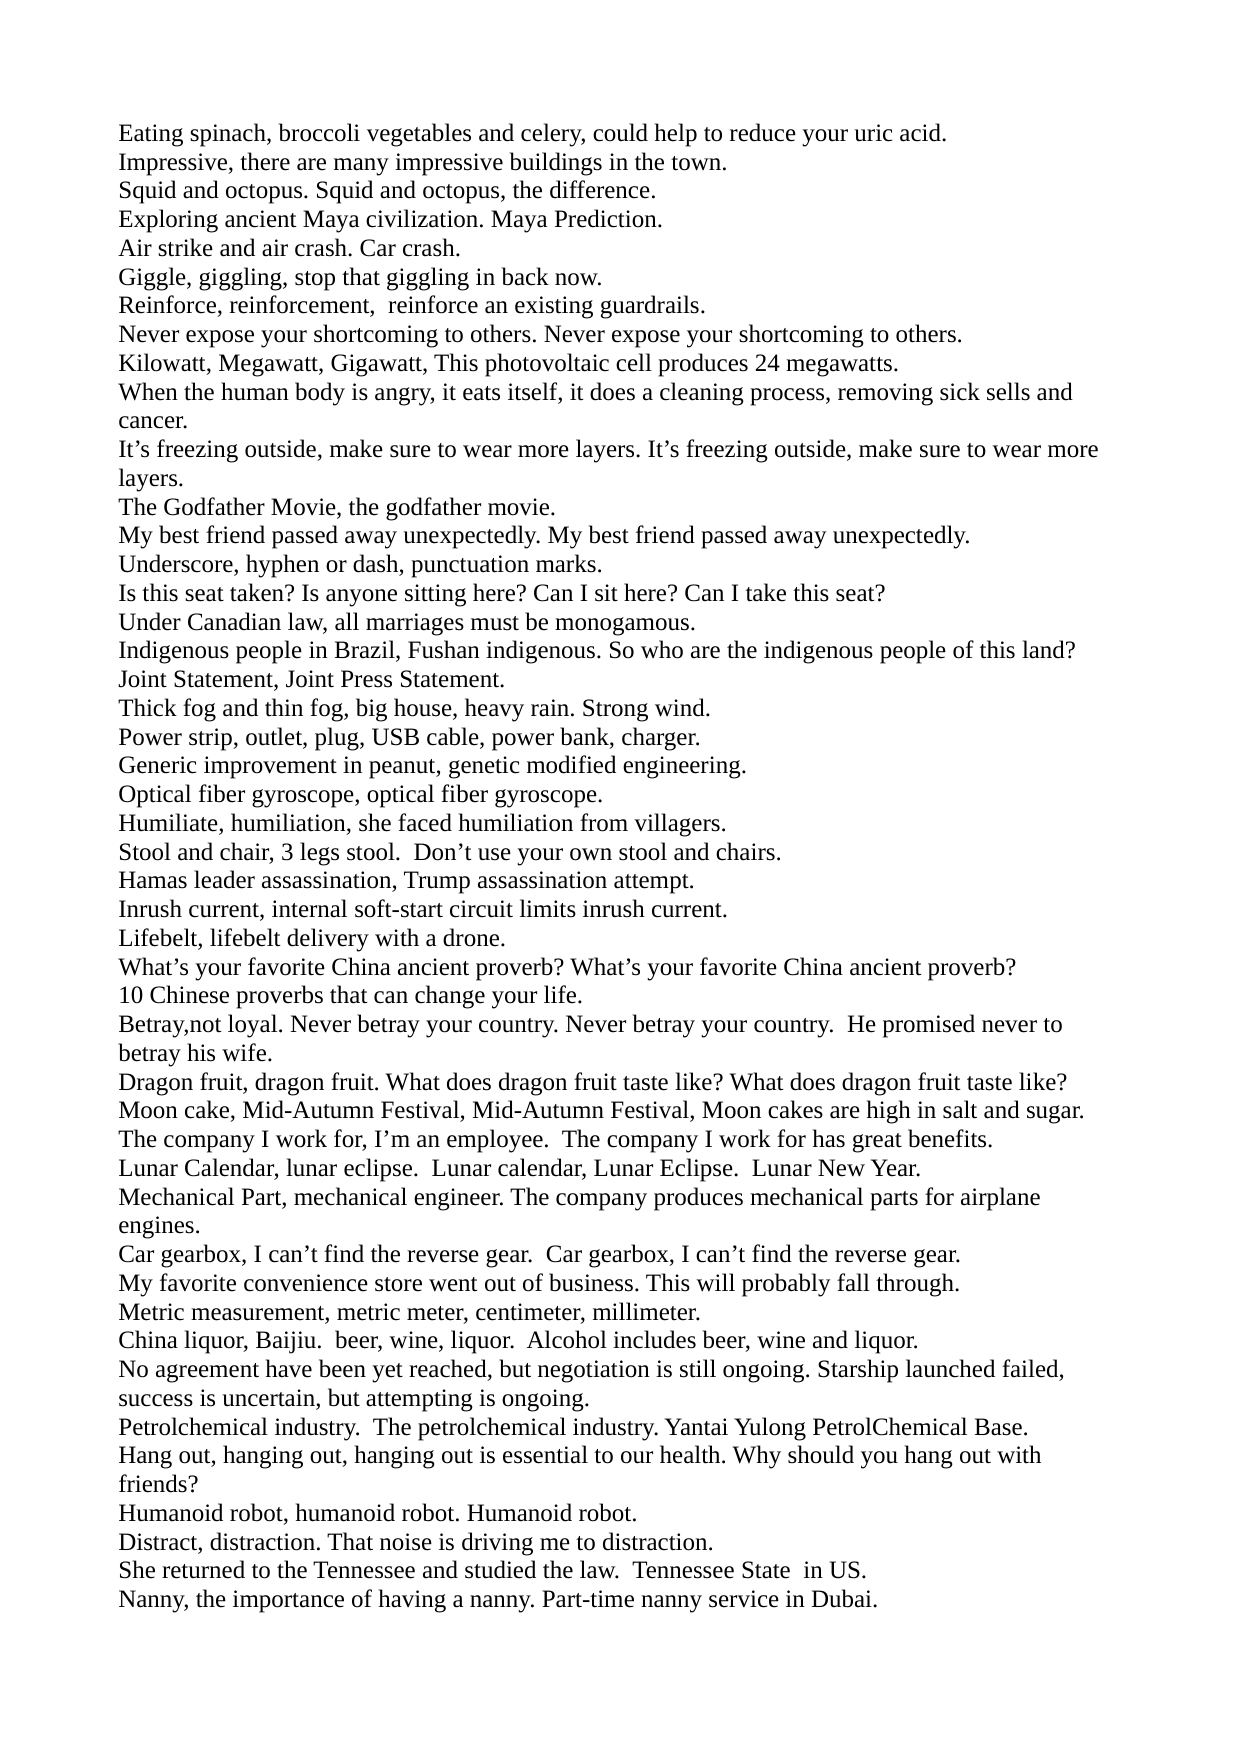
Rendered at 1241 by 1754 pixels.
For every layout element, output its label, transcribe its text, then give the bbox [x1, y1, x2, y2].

text Air strike and air crash. Car crash. [118, 233, 1122, 262]
text Kilowatt, Megawatt, Gigawatt, This photovoltaic cell produces 24 megawatts. [118, 348, 1122, 377]
text The company I work for, I’m an employee. The company I work for has great benefits. [118, 1124, 1122, 1153]
text Moon cake, Mid-Autumn Festival, Mid-Autumn Festival, Moon cakes are high in salt and sugar. [118, 1096, 1122, 1124]
text No agreement have been yet reached, but negotiation is still ongoing. Starship launched failed, success is uncertain, but attempting is ongoing. [118, 1354, 1122, 1412]
text Power strip, outlet, plug, USB cable, power bank, charger. [118, 722, 1122, 751]
text Stool and chair, 3 legs stool. Don’t use your own stool and chairs. [118, 837, 1122, 866]
text Car gearbox, I can’t find the reverse gear. Car gearbox, I can’t find the reverse gear. [118, 1239, 1122, 1268]
text The Godfather Movie, the godfather movie. [118, 492, 1122, 521]
text Petrolchemical industry. The petrolchemical industry. Yantai Yulong PetrolChemical Base. [118, 1412, 1122, 1441]
text Nanny, the importance of having a nanny. Part-time nanny service in Dubai. [118, 1584, 1122, 1613]
text Joint Statement, Joint Press Statement. [118, 664, 1122, 693]
text Optical fiber gyroscope, optical fiber gyroscope. [118, 779, 1122, 808]
text She returned to the Tennessee and studied the law. Tennessee State in US. [118, 1556, 1122, 1584]
text Eating spinach, broccoli vegetables and celery, could help to reduce your uric acid. [118, 118, 1122, 147]
text Lifebelt, lifebelt delivery with a drone. [118, 923, 1122, 952]
text Distract, distraction. That noise is driving me to distraction. [118, 1527, 1122, 1556]
text Dragon fruit, dragon fruit. What does dragon fruit taste like? What does dragon fruit taste like? [118, 1067, 1122, 1096]
text Hang out, hanging out, hanging out is essential to our health. Why should you hang out with friends? [118, 1441, 1122, 1498]
text It’s freezing outside, make sure to wear more layers. It’s freezing outside, make sure to wear more layers. [118, 434, 1122, 492]
text Reinforce, reinforcement, reinforce an existing guardrails. [118, 291, 1122, 319]
text What’s your favorite China ancient proverb? What’s your favorite China ancient proverb? [118, 952, 1122, 981]
text Humiliate, humiliation, she faced humiliation from villagers. [118, 808, 1122, 837]
text Hamas leader assassination, Trump assassination attempt. [118, 866, 1122, 894]
text Betray,not loyal. Never betray your country. Never betray your country. He promised never to betray his wife. [118, 1009, 1122, 1067]
text Impressive, there are many impressive buildings in the town. [118, 147, 1122, 176]
text Underscore, hyphen or dash, punctuation marks. [118, 549, 1122, 578]
text Exploring ancient Maya civilization. Maya Prediction. [118, 204, 1122, 233]
text Metric measurement, metric meter, centimeter, millimeter. [118, 1297, 1122, 1326]
text Never expose your shortcoming to others. Never expose your shortcoming to others. [118, 319, 1122, 348]
text Inrush current, internal soft-start circuit limits inrush current. [118, 894, 1122, 923]
text Squid and octopus. Squid and octopus, the difference. [118, 176, 1122, 204]
text Giggle, giggling, stop that giggling in back now. [118, 262, 1122, 291]
text My best friend passed away unexpectedly. My best friend passed away unexpectedly. [118, 521, 1122, 549]
text China liquor, Baijiu. beer, wine, liquor. Alcohol includes beer, wine and liquor. [118, 1326, 1122, 1354]
text Generic improvement in peanut, genetic modified engineering. [118, 751, 1122, 779]
text Humanoid robot, humanoid robot. Humanoid robot. [118, 1498, 1122, 1527]
text Lunar Calendar, lunar eclipse. Lunar calendar, Lunar Eclipse. Lunar New Year. [118, 1153, 1122, 1182]
text Under Canadian law, all marriages must be monogamous. [118, 607, 1122, 636]
text My favorite convenience store went out of business. This will probably fall through. [118, 1268, 1122, 1297]
text When the human body is angry, it eats itself, it does a cleaning process, removing sick sells and cancer. [118, 377, 1122, 434]
text Mechanical Part, mechanical engineer. The company produces mechanical parts for airplane engines. [118, 1182, 1122, 1239]
text Thick fog and thin fog, big house, heavy rain. Strong wind. [118, 693, 1122, 722]
text Indigenous people in Brazil, Fushan indigenous. So who are the indigenous people of this land? [118, 636, 1122, 664]
text 10 Chinese proverbs that can change your life. [118, 981, 1122, 1009]
text Is this seat taken? Is anyone sitting here? Can I sit here? Can I take this seat? [118, 578, 1122, 607]
